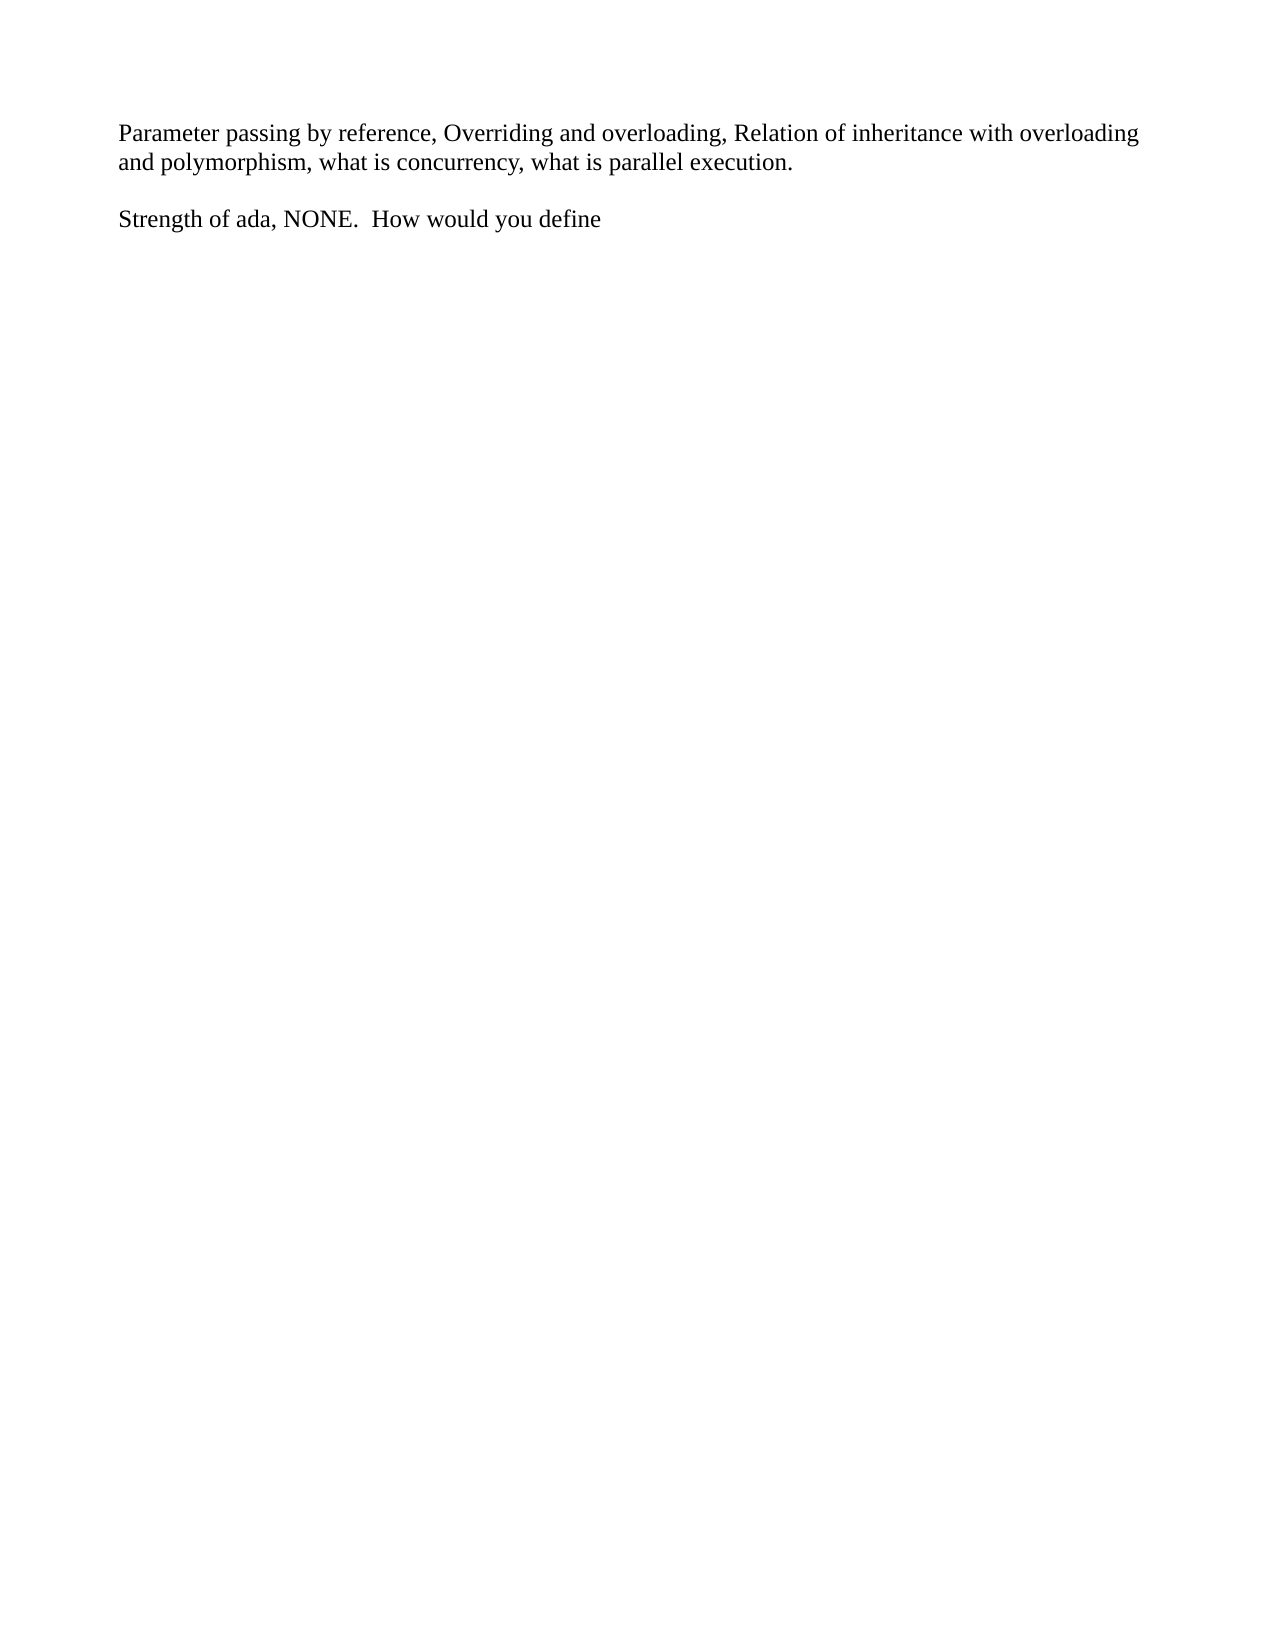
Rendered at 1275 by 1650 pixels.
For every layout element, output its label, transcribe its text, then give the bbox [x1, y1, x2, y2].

text Parameter passing by reference, Overriding and overloading, Relation of inheritance with overloading and polymorphism, what is concurrency, what is parallel execution. [118, 118, 1157, 176]
text Strength of ada, NONE. How would you define [118, 204, 1157, 233]
